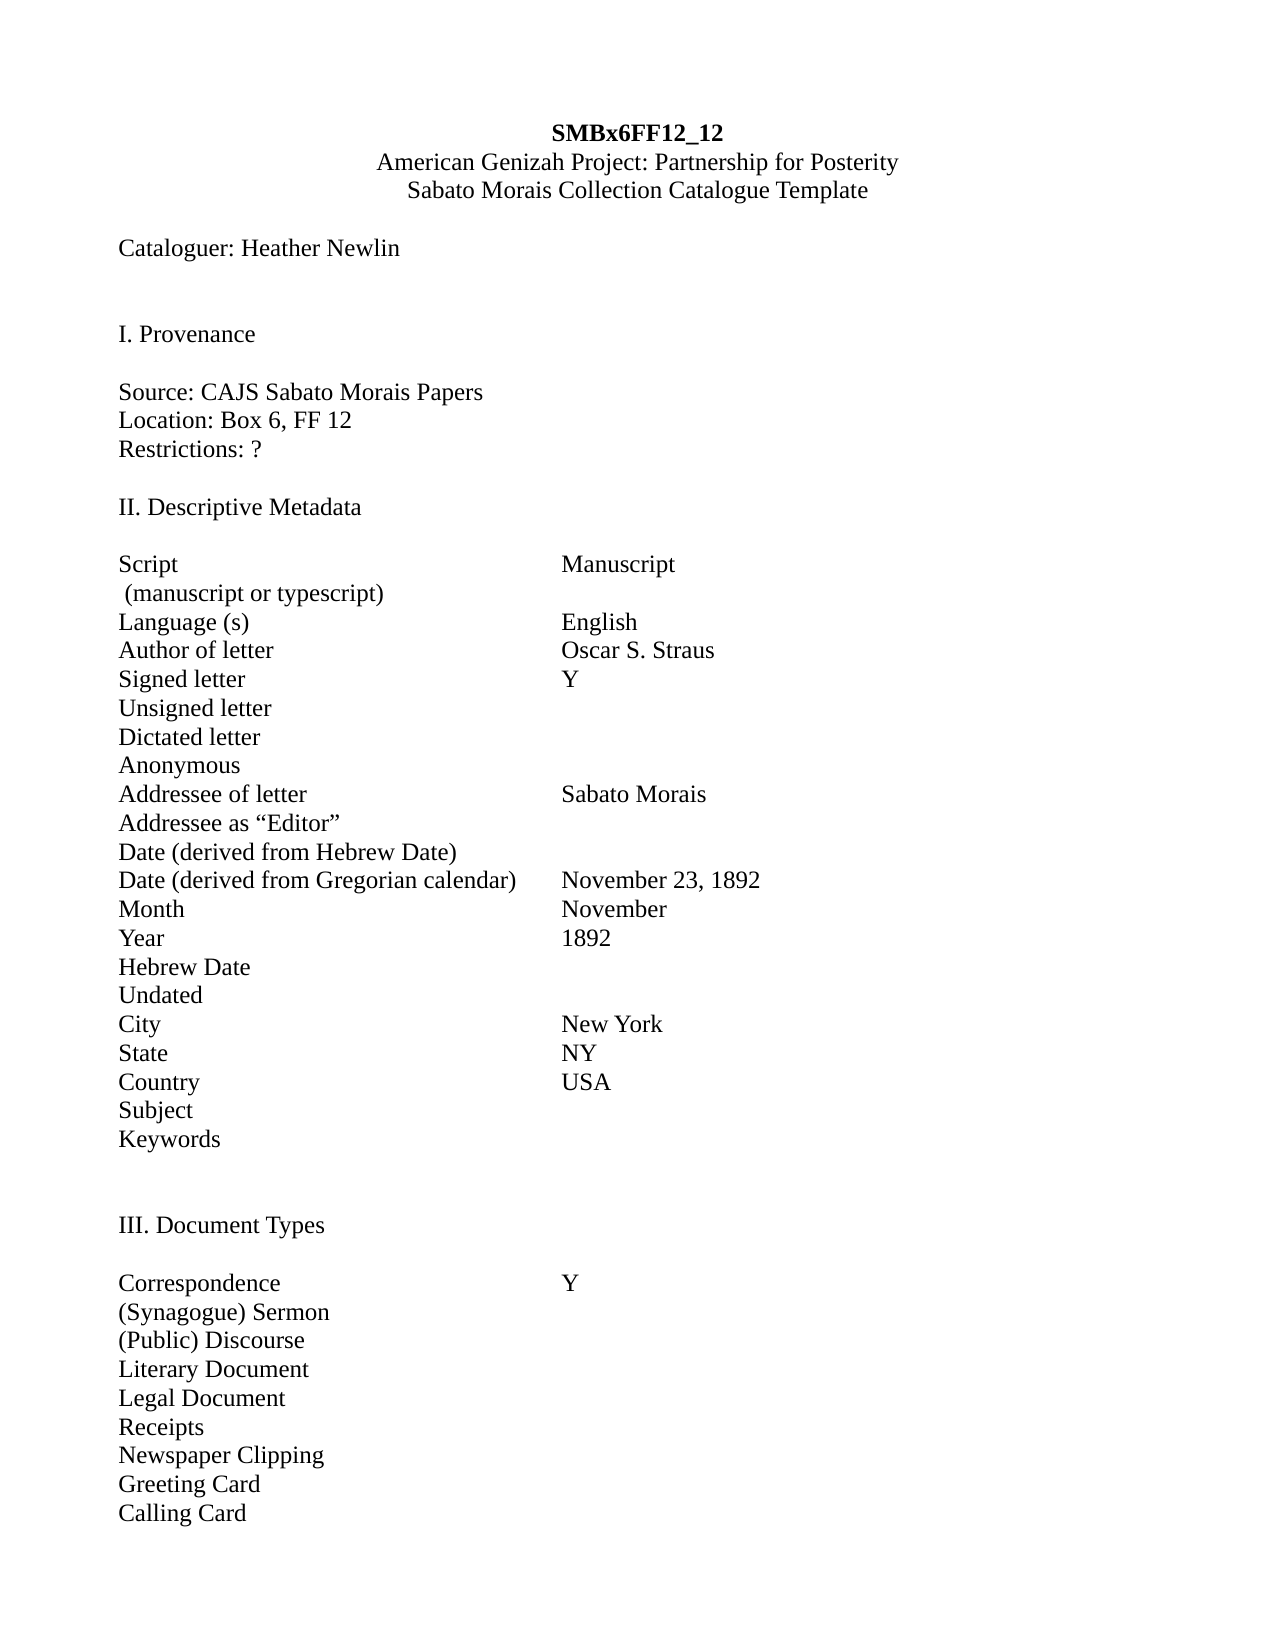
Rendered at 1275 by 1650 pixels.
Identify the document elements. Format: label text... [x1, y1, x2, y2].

text State NY [118, 1038, 1157, 1067]
text Subject [118, 1096, 1157, 1124]
text Date (derived from Gregorian calendar) November 23, 1892 [118, 866, 1157, 894]
text Date (derived from Hebrew Date) [118, 837, 1157, 866]
text American Genizah Project: Partnership for Posterity [118, 147, 1157, 176]
text Location: Box 6, FF 12 [118, 406, 1157, 434]
text (Synagogue) Sermon [118, 1297, 1157, 1326]
text (manuscript or typescript) [118, 578, 1157, 607]
text Dictated letter [118, 722, 1157, 751]
text Language (s) English [118, 607, 1157, 636]
text Undated [118, 981, 1157, 1009]
text Addressee as “Editor” [118, 808, 1157, 837]
text III. Document Types [118, 1211, 1157, 1239]
text Script Manuscript [118, 549, 1157, 578]
text City New York [118, 1009, 1157, 1038]
text (Public) Discourse [118, 1326, 1157, 1354]
text Cataloguer: Heather Newlin [118, 233, 1157, 262]
text Author of letter Oscar S. Straus [118, 636, 1157, 664]
text Calling Card [118, 1498, 1157, 1527]
text Greeting Card [118, 1469, 1157, 1498]
text Restrictions: ? [118, 434, 1157, 463]
text Country USA [118, 1067, 1157, 1096]
text Addressee of letter Sabato Morais [118, 779, 1157, 808]
text Hebrew Date [118, 952, 1157, 981]
text Legal Document [118, 1383, 1157, 1412]
text Unsigned letter [118, 693, 1157, 722]
text Literary Document [118, 1354, 1157, 1383]
text Receipts [118, 1412, 1157, 1441]
text II. Descriptive Metadata [118, 492, 1157, 521]
text Year 1892 [118, 923, 1157, 952]
text Correspondence Y [118, 1268, 1157, 1297]
text Anonymous [118, 751, 1157, 779]
text Signed letter Y [118, 664, 1157, 693]
text Month November [118, 894, 1157, 923]
text I. Provenance [118, 319, 1157, 348]
text Newspaper Clipping [118, 1441, 1157, 1469]
text SMBx6FF12_12 [118, 118, 1157, 147]
text Source: CAJS Sabato Morais Papers [118, 377, 1157, 406]
text Keywords [118, 1124, 1157, 1153]
text Sabato Morais Collection Catalogue Template [118, 176, 1157, 204]
